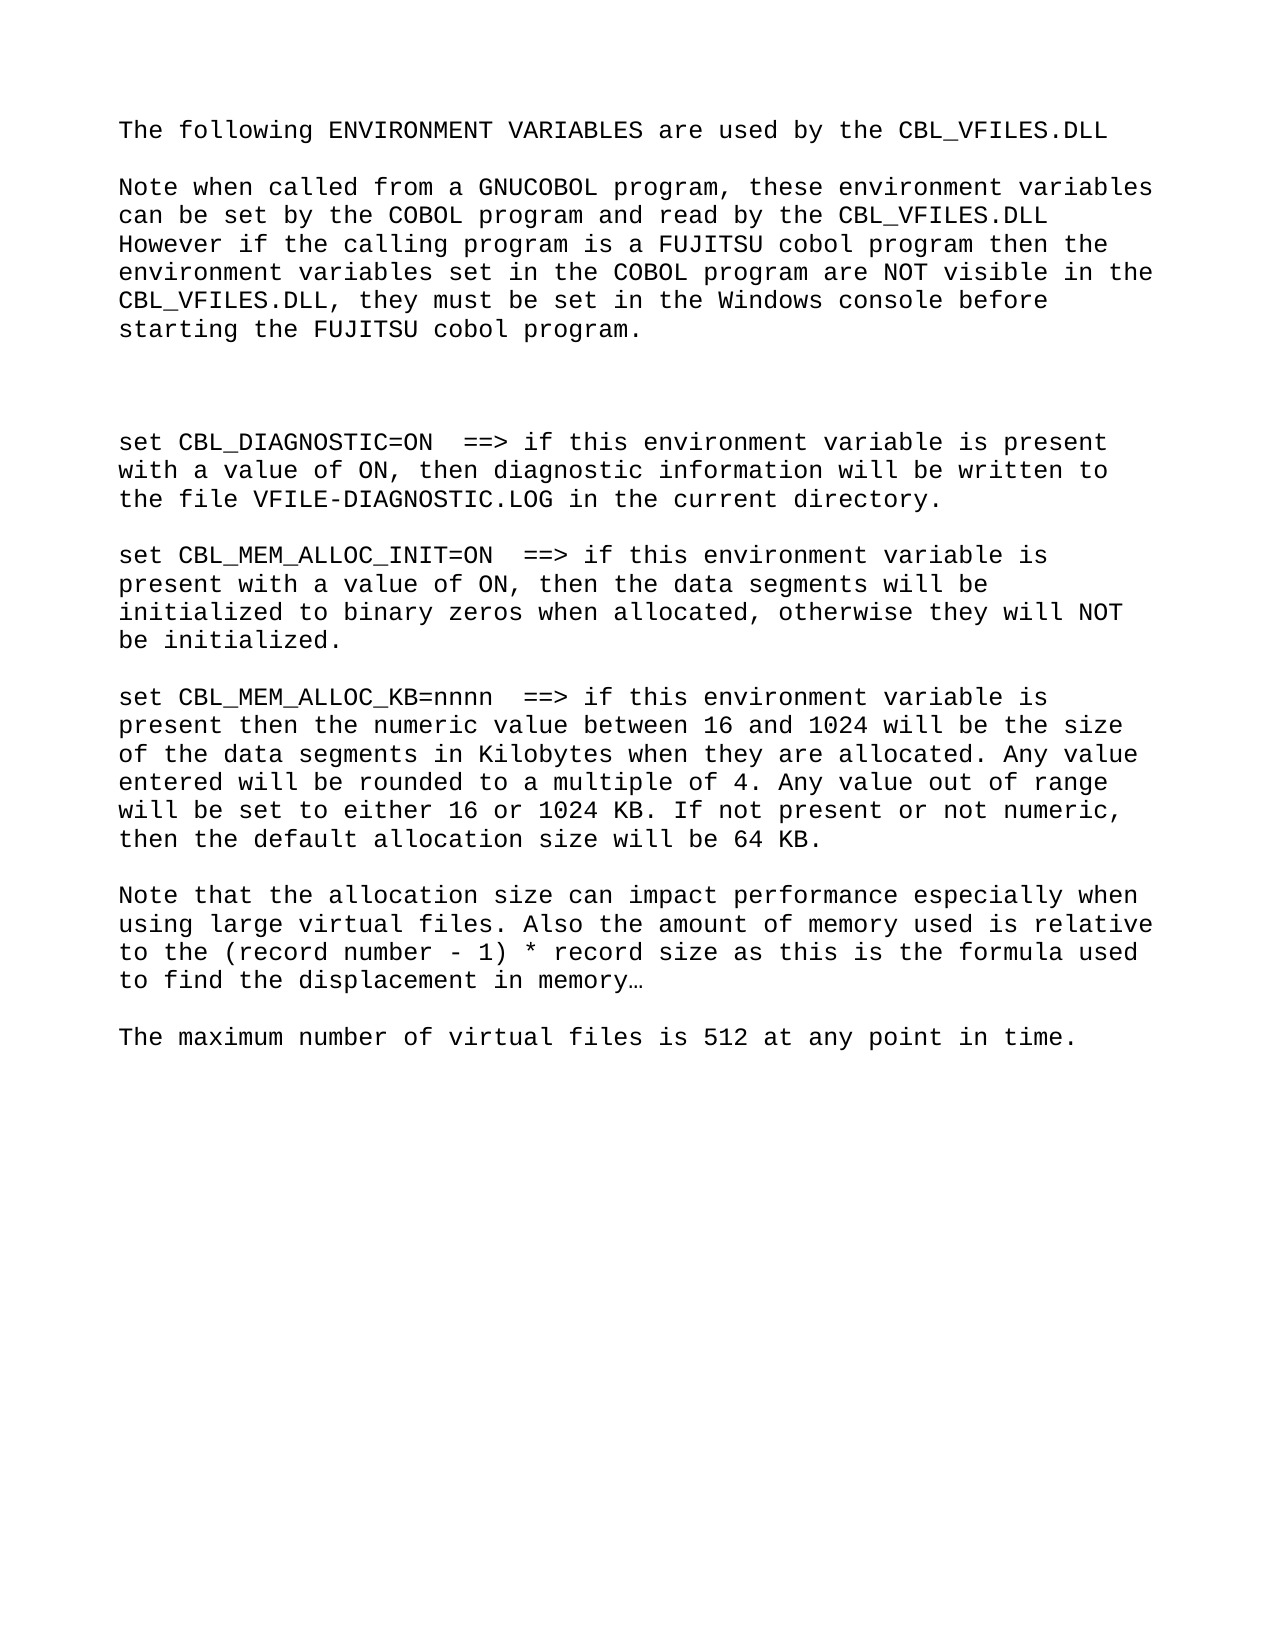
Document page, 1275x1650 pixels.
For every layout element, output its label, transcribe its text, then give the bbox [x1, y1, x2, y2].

text The maximum number of virtual files is 512 at any point in time. [118, 1025, 1157, 1053]
text set CBL_MEM_ALLOC_KB=nnnn ==> if this environment variable is present then the numeric value between 16 and 1024 will be the size of the data segments in Kilobytes when they are allocated. Any value entered will be rounded to a multiple of 4. Any value out of range will be set to either 16 or 1024 KB. If not present or not numeric, then the default allocation size will be 64 KB. [118, 685, 1157, 855]
text set CBL_MEM_ALLOC_INIT=ON ==> if this environment variable is present with a value of ON, then the data segments will be initialized to binary zeros when allocated, otherwise they will NOT be initialized. [118, 543, 1157, 656]
text set CBL_DIAGNOSTIC=ON ==> if this environment variable is present with a value of ON, then diagnostic information will be written to the file VFILE-DIAGNOSTIC.LOG in the current directory. [118, 430, 1157, 515]
text Note when called from a GNUCOBOL program, these environment variables can be set by the COBOL program and read by the CBL_VFILES.DLL [118, 175, 1157, 231]
text Note that the allocation size can impact performance especially when using large virtual files. Also the amount of memory used is relative to the (record number - 1) * record size as this is the formula used to find the displacement in memory… [118, 883, 1157, 996]
text However if the calling program is a FUJITSU cobol program then the environment variables set in the COBOL program are NOT visible in the CBL_VFILES.DLL, they must be set in the Windows console before starting the FUJITSU cobol program. [118, 231, 1157, 345]
text The following ENVIRONMENT VARIABLES are used by the CBL_VFILES.DLL [118, 118, 1157, 146]
